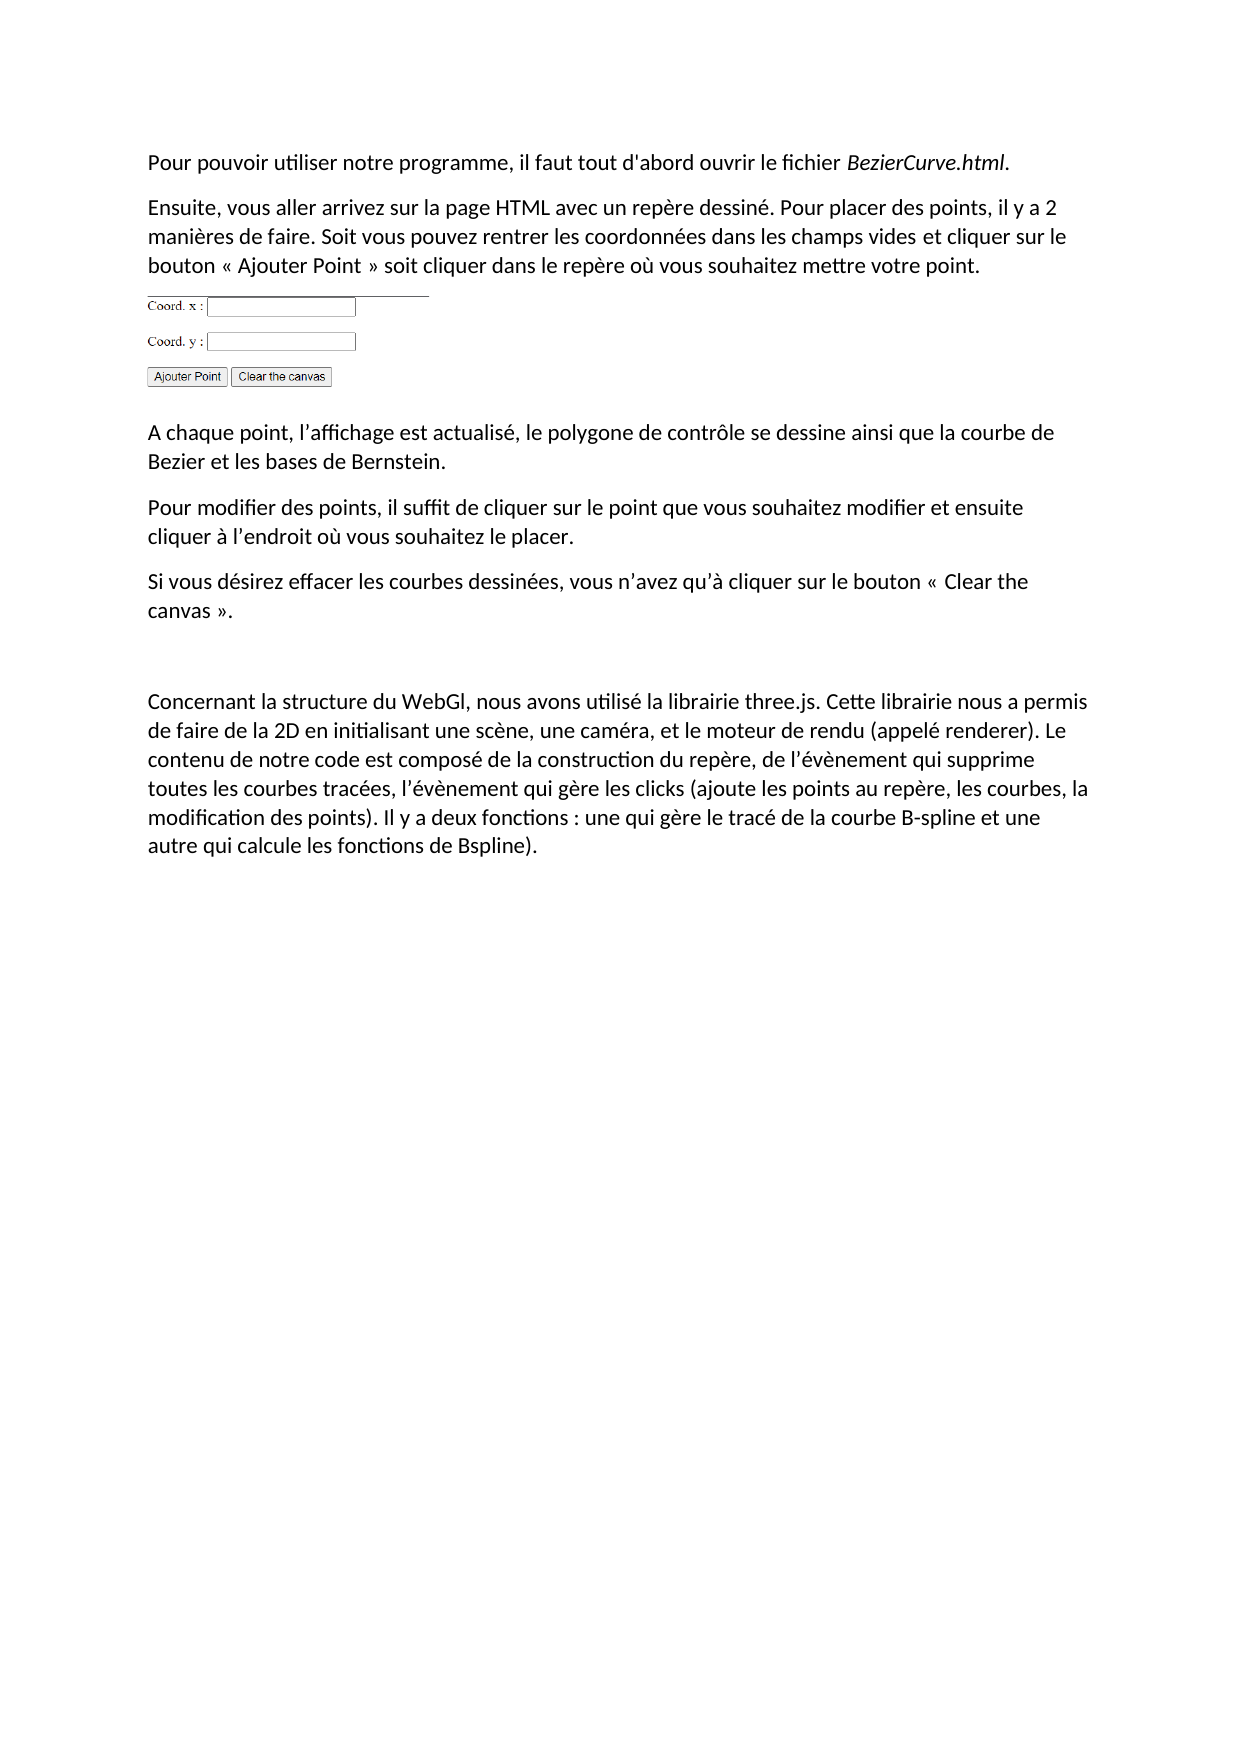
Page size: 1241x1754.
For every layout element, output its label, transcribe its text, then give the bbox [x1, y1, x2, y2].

text Pour pouvoir utiliser notre programme, il faut tout d'abord ouvrir le fichier BezierCurve.html. [148, 148, 1093, 176]
text Ensuite, vous aller arrivez sur la page HTML avec un repère dessiné. Pour placer des points, il y a 2 manières de faire. Soit vous pouvez rentrer les coordonnées dans les champs vides et cliquer sur le bouton « Ajouter Point » soit cliquer dans le repère où vous souhaitez mettre votre point. [148, 193, 1093, 279]
text Si vous désirez effacer les courbes dessinées, vous n’avez qu’à cliquer sur le bouton « Clear the canvas ». [148, 567, 1093, 624]
text A chaque point, l’affichage est actualisé, le polygone de contrôle se dessine ainsi que la courbe de Bezier et les bases de Bernstein. [148, 418, 1093, 475]
text Pour modifier des points, il suffit de cliquer sur le point que vous souhaitez modifier et ensuite cliquer à l’endroit où vous souhaitez le placer. [148, 493, 1093, 550]
text Concernant la structure du WebGl, nous avons utilisé la librairie three.js. Cette librairie nous a permis de faire de la 2D en initialisant une scène, une caméra, et le moteur de rendu (appelé renderer). Le contenu de notre code est composé de la construction du repère, de l’évènement qui supprime toutes les courbes tracées, l’évènement qui gère les clicks (ajoute les points au repère, les courbes, la modification des points). Il y a deux fonctions : une qui gère le tracé de la courbe B-spline et une autre qui calcule les fonctions de Bspline). [148, 687, 1093, 859]
